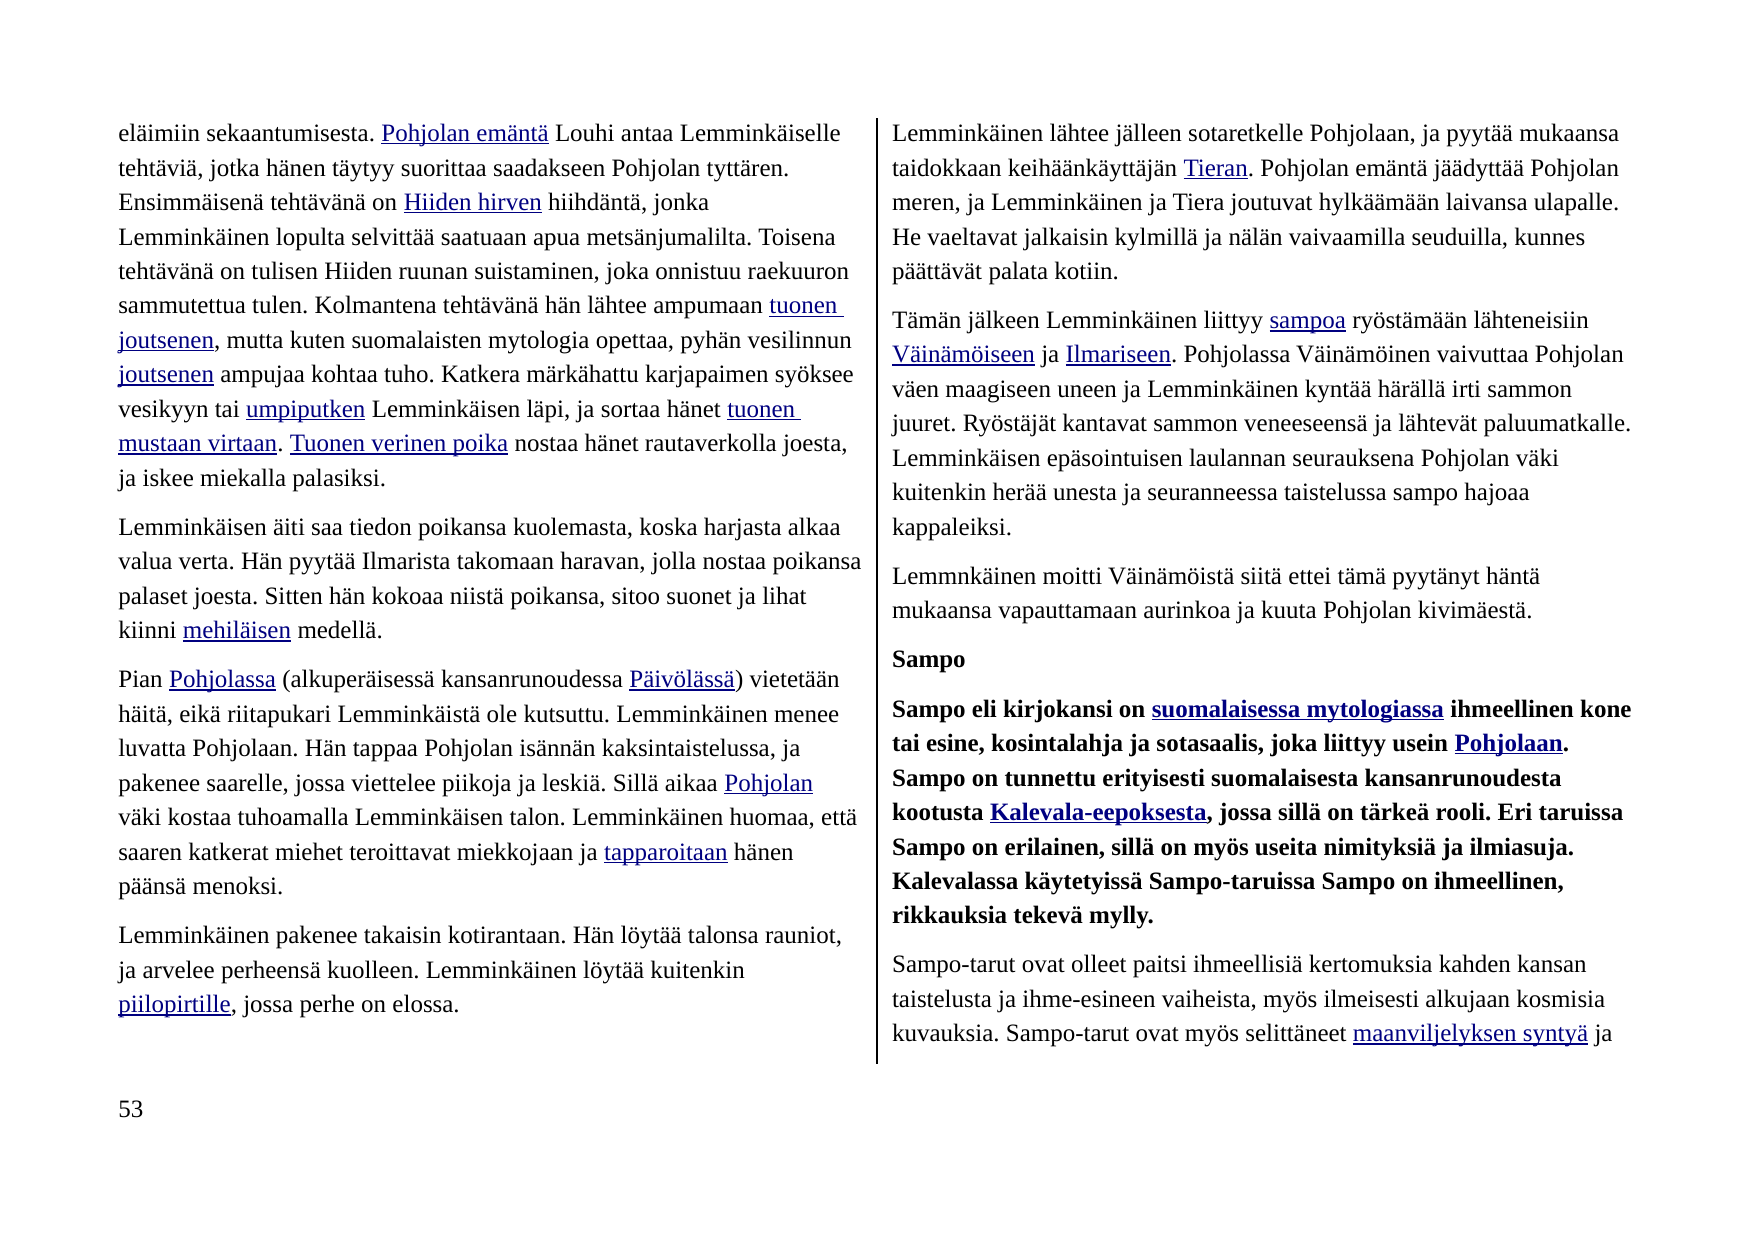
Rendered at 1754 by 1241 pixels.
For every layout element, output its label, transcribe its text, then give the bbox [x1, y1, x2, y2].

text Lemminkäinen pakenee takaisin kotirantaan. Hän löytää talonsa rauniot, ja arvelee perheensä kuolleen. Lemminkäinen löytää kuitenkin piilopirtille, jossa perhe on elossa. [118, 920, 862, 1018]
text Sampo-tarut ovat olleet paitsi ihmeellisiä kertomuksia kahden kansan taistelusta ja ihme-esineen vaiheista, myös ilmeisesti alkujaan kosmisia kuvauksia. Sampo-tarut ovat myös selittäneet maanviljelyksen syntyä ja [892, 949, 1635, 1047]
text Lemminkäinen lähtee jälleen sotaretkelle Pohjolaan, ja pyytää mukaansa taidokkaan keihäänkäyttäjän Tieran. Pohjolan emäntä jäädyttää Pohjolan meren, ja Lemminkäinen ja Tiera joutuvat hylkäämään laivansa ulapalle. He vaeltavat jalkaisin kylmillä ja nälän vaivaamilla seuduilla, kunnes päättävät palata kotiin. [892, 118, 1635, 285]
text Lemmnkäinen moitti Väinämöistä siitä ettei tämä pyytänyt häntä mukaansa vapauttamaan aurinkoa ja kuuta Pohjolan kivimäestä. [892, 561, 1635, 624]
text Lemminkäisen äiti saa tiedon poikansa kuolemasta, koska harjasta alkaa valua verta. Hän pyytää Ilmarista takomaan haravan, jolla nostaa poikansa palaset joesta. Sitten hän kokoaa niistä poikansa, sitoo suonet ja lihat kiinni mehiläisen medellä. [118, 512, 862, 644]
text Sampo eli kirjokansi on suomalaisessa mytologiassa ihmeellinen kone tai esine, kosintalahja ja sotasaalis, joka liittyy usein Pohjolaan. Sampo on tunnettu erityisesti suomalaisesta kansanrunoudesta kootusta Kalevala-eepoksesta, jossa sillä on tärkeä rooli. Eri taruissa Sampo on erilainen, sillä on myös useita nimityksiä ja ilmiasuja. Kalevalassa käytetyissä Sampo-taruissa Sampo on ihmeellinen, rikkauksia tekevä mylly. [892, 694, 1635, 929]
text eläimiin sekaantumisesta. Pohjolan emäntä Louhi antaa Lemminkäiselle tehtäviä, jotka hänen täytyy suorittaa saadakseen Pohjolan tyttären. Ensimmäisenä tehtävänä on Hiiden hirven hiihdäntä, jonka Lemminkäinen lopulta selvittää saatuaan apua metsänjumalilta. Toisena tehtävänä on tulisen Hiiden ruunan suistaminen, joka onnistuu raekuuron sammutettua tulen. Kolmantena tehtävänä hän lähtee ampumaan tuonen joutsenen, mutta kuten suomalaisten mytologia opettaa, pyhän vesilinnun joutsenen ampujaa kohtaa tuho. Katkera märkähattu karjapaimen syöksee vesikyyn tai umpiputken Lemminkäisen läpi, ja sortaa hänet tuonen mustaan virtaan. Tuonen verinen poika nostaa hänet rautaverkolla joesta, ja iskee miekalla palasiksi. [118, 118, 862, 492]
text Sampo [892, 644, 1635, 673]
text Tämän jälkeen Lemminkäinen liittyy sampoa ryöstämään lähteneisiin Väinämöiseen ja Ilmariseen. Pohjolassa Väinämöinen vaivuttaa Pohjolan väen maagiseen uneen ja Lemminkäinen kyntää härällä irti sammon juuret. Ryöstäjät kantavat sammon veneeseensä ja lähtevät paluumatkalle. Lemminkäisen epäsointuisen laulannan seurauksena Pohjolan väki kuitenkin herää unesta ja seuranneessa taistelussa sampo hajoaa kappaleiksi. [892, 305, 1635, 541]
text Pian Pohjolassa (alkuperäisessä kansanrunoudessa Päivölässä) vietetään häitä, eikä riitapukari Lemminkäistä ole kutsuttu. Lemminkäinen menee luvatta Pohjolaan. Hän tappaa Pohjolan isännän kaksintaistelussa, ja pakenee saarelle, jossa viettelee piikoja ja leskiä. Sillä aikaa Pohjolan väki kostaa tuhoamalla Lemminkäisen talon. Lemminkäinen huomaa, että saaren katkerat miehet teroittavat miekkojaan ja tapparoitaan hänen päänsä menoksi. [118, 664, 862, 900]
